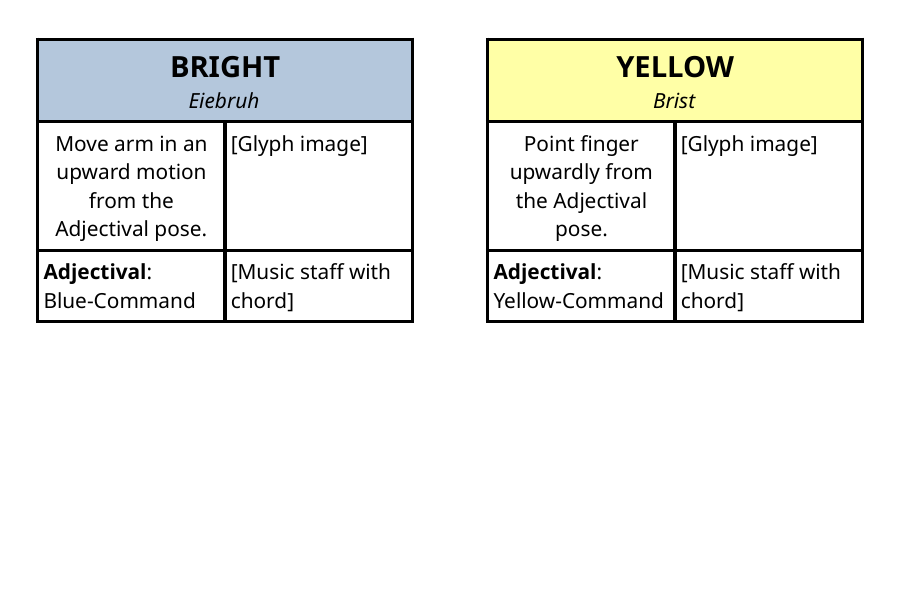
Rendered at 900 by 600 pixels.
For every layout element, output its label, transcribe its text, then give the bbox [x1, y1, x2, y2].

table_cell [Music staff with chord] [677, 252, 861, 320]
table_header BRIGHT Eiebruh [39, 41, 411, 120]
table_cell Move arm in an upward motion from the Adjectival pose. [39, 123, 223, 248]
table_cell Point finger upwardly from the Adjectival pose. [489, 123, 673, 248]
table_header YELLOW Brist [489, 41, 861, 120]
table_cell Adjectival: Blue-Command [39, 252, 223, 320]
table_cell [Glyph image] [677, 123, 861, 248]
table_cell [Glyph image] [227, 123, 411, 248]
table_cell Adjectival: Yellow-Command [489, 252, 673, 320]
table_cell [Music staff with chord] [227, 252, 411, 320]
